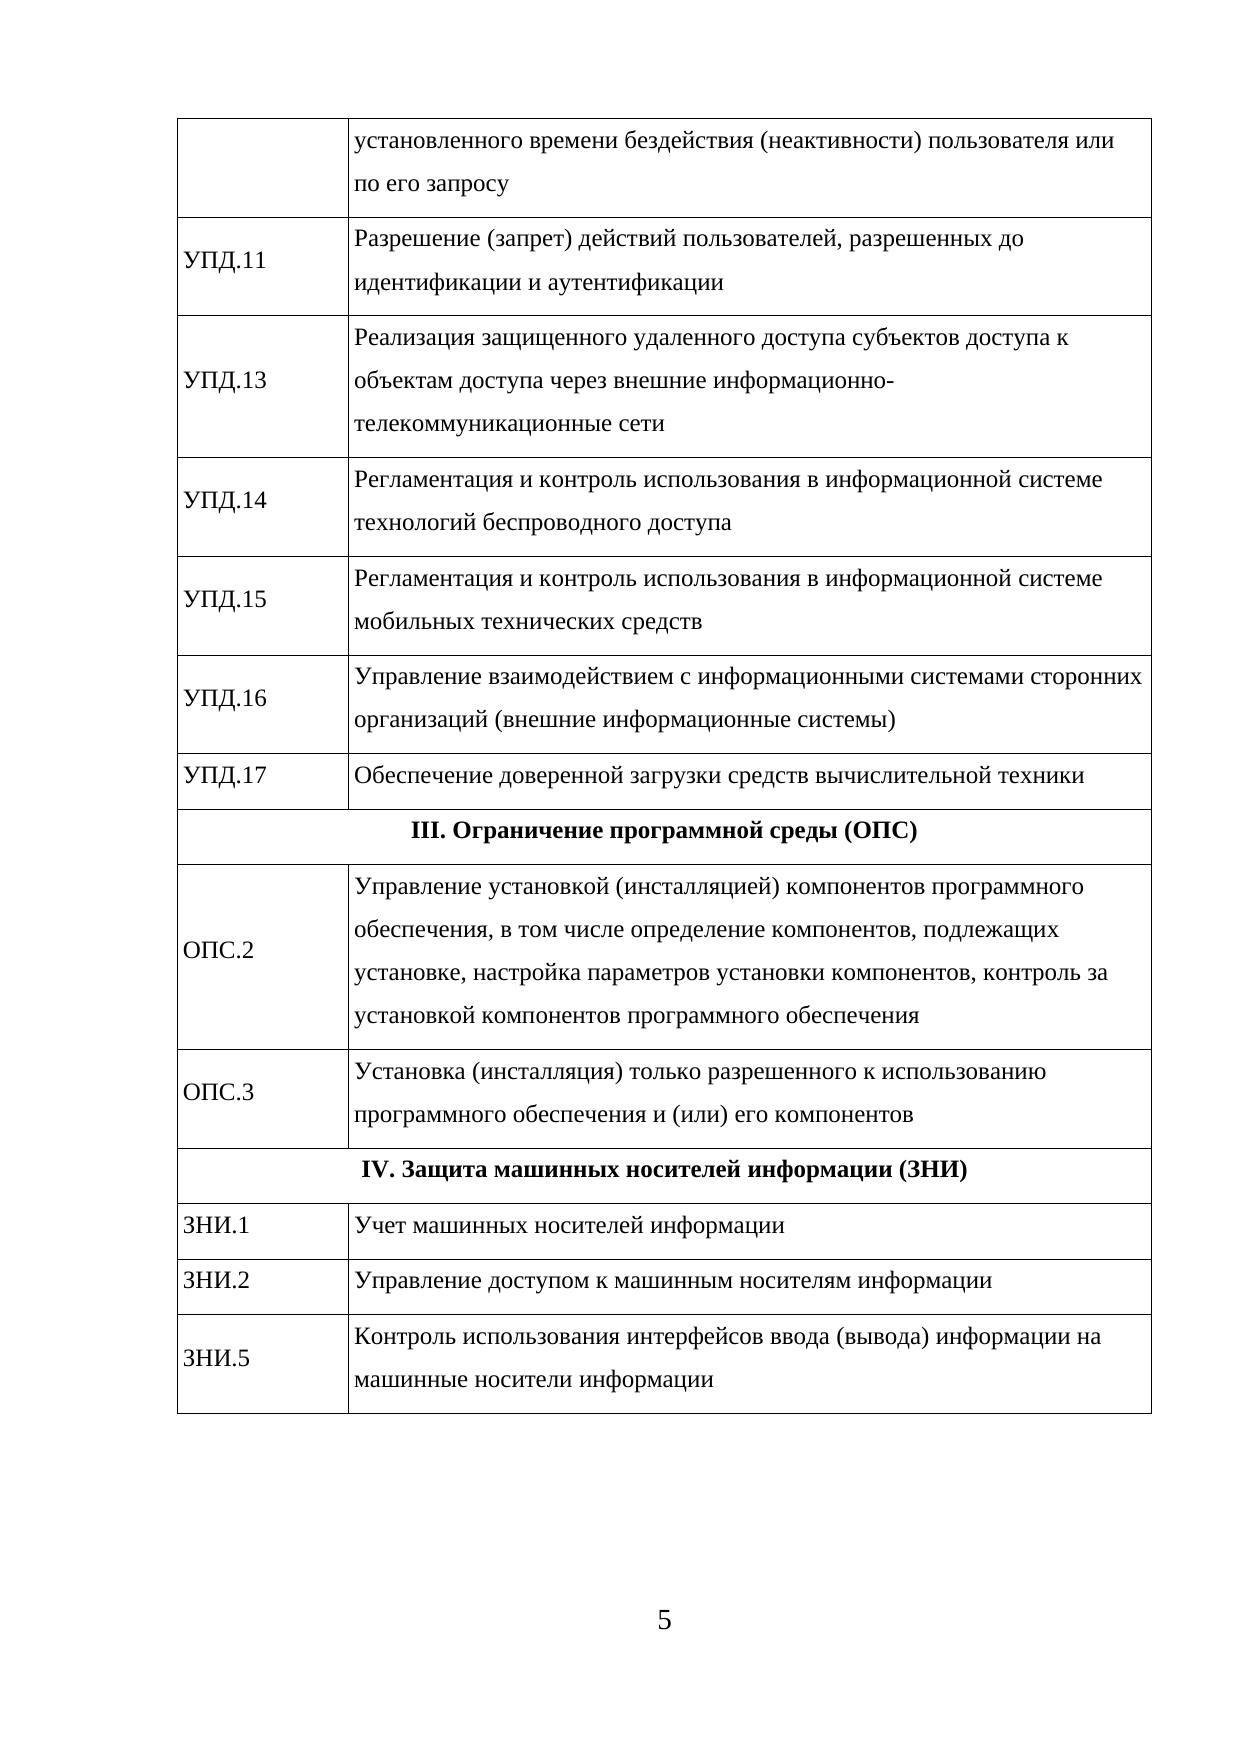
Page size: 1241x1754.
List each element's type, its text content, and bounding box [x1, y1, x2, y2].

table_cell ОПС.2 [178, 865, 348, 1049]
table_cell Управление взаимодействием с информационными системами сторонних организаций (внешние информационные системы) [349, 656, 1151, 753]
table_cell УПД.14 [178, 458, 348, 556]
table_cell Реализация защищенного удаленного доступа субъектов доступа к объектам доступа через внешние информационно-телекоммуникационные сети [349, 316, 1151, 457]
table_cell Регламентация и контроль использования в информационной системе мобильных технических средств [349, 557, 1151, 654]
table_cell установленного времени бездействия (неактивности) пользователя или по его запросу [349, 119, 1151, 217]
table_cell IV. Защита машинных носителей информации (ЗНИ) [178, 1149, 1151, 1203]
table_cell Обеспечение доверенной загрузки средств вычислительной техники [349, 754, 1151, 809]
table_cell Регламентация и контроль использования в информационной системе технологий беспроводного доступа [349, 458, 1151, 556]
table_cell ОПС.3 [178, 1050, 348, 1148]
table_cell Управление доступом к машинным носителям информации [349, 1260, 1151, 1314]
table_cell Управление установкой (инсталляцией) компонентов программного обеспечения, в том числе определение компонентов, подлежащих установке, настройка параметров установки компонентов, контроль за установкой компонентов программного обеспечения [349, 865, 1151, 1049]
table_cell УПД.13 [178, 316, 348, 457]
table_cell Установка (инсталляция) только разрешенного к использованию программного обеспечения и (или) его компонентов [349, 1050, 1151, 1148]
table_cell III. Ограничение программной среды (ОПС) [178, 810, 1151, 864]
table_cell Учет машинных носителей информации [349, 1204, 1151, 1259]
table_cell [178, 119, 348, 217]
table_cell Разрешение (запрет) действий пользователей, разрешенных до идентификации и аутентификации [349, 218, 1151, 315]
table_cell Контроль использования интерфейсов ввода (вывода) информации на машинные носители информации [349, 1315, 1151, 1413]
table_cell ЗНИ.5 [178, 1315, 348, 1413]
table_cell ЗНИ.2 [178, 1260, 348, 1314]
table_cell ЗНИ.1 [178, 1204, 348, 1259]
table_cell УПД.16 [178, 656, 348, 753]
table_cell УПД.17 [178, 754, 348, 809]
table_cell УПД.11 [178, 218, 348, 315]
table_cell УПД.15 [178, 557, 348, 654]
